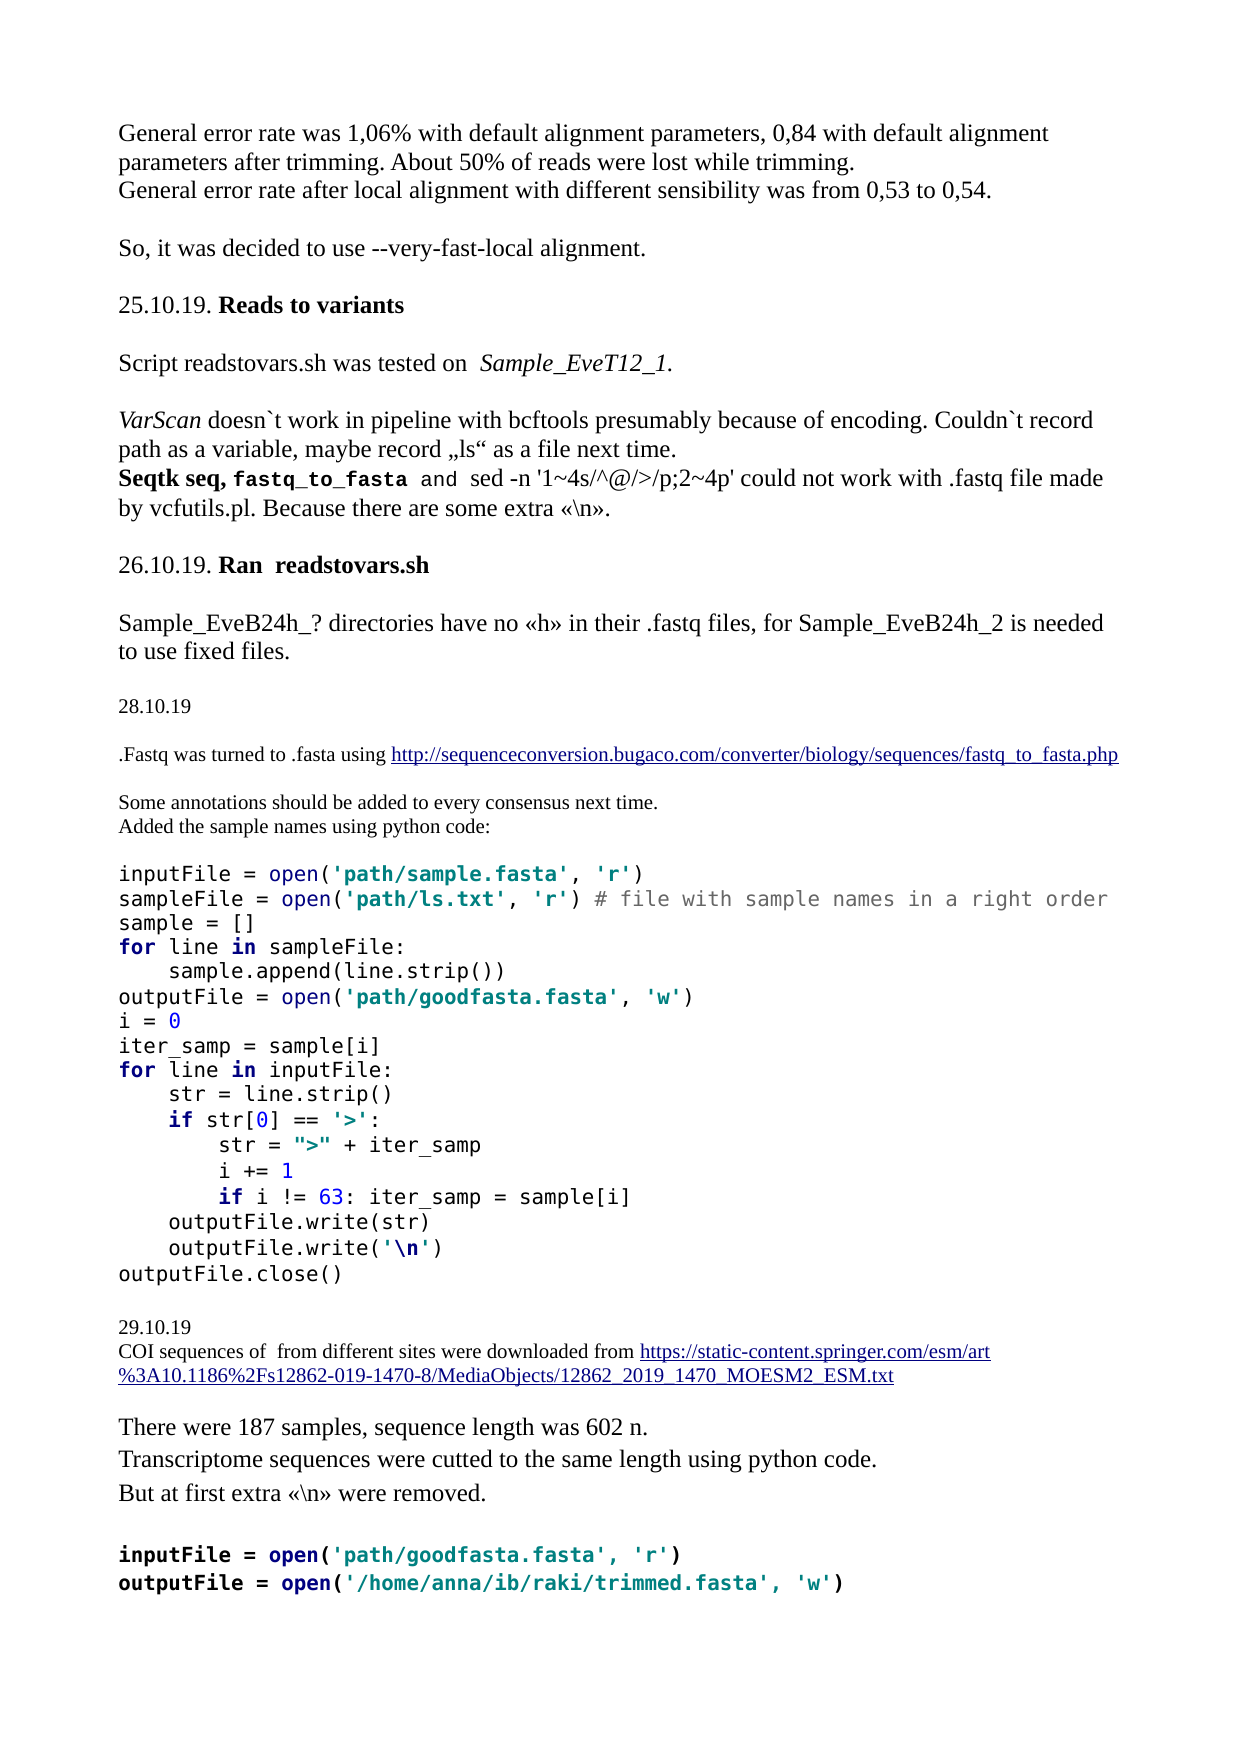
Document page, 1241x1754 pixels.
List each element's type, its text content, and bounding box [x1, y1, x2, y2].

text There were 187 samples, sequence length was 602 n. Transcriptome sequences were cutted to the same length using python code. But at first extra «\n» were removed. inputFile = open('path/goodfasta.fasta', 'r') outputFile = open('/home/anna/ib/raki/trimmed.fasta', 'w') [118, 1412, 1122, 1628]
text Seqtk seq, fastq_to_fasta and sed -n '1~4s/^@/>/p;2~4p' could not work with .fastq file made by vcfutils.pl. Because there are some extra «\n». [118, 463, 1122, 521]
text 28.10.19 [118, 694, 1122, 718]
text Sample_EveB24h_? directories have no «h» in their .fastq files, for Sample_EveB24h_2 is needed to use fixed files. [118, 608, 1122, 665]
text sample = [] [118, 911, 1122, 935]
text Script readstovars.sh was tested on Sample_EveT12_1. [118, 348, 1122, 377]
text Added the sample names using python code: [118, 814, 1122, 838]
text outputFile.close() [118, 1262, 1122, 1286]
text for line in inputFile: [118, 1058, 1122, 1082]
text iter_samp = sample[i] [118, 1034, 1122, 1058]
text 26.10.19. Ran readstovars.sh [118, 550, 1122, 579]
text if str[0] == '>': [118, 1108, 1122, 1133]
text outputFile.write('\n') [118, 1236, 1122, 1262]
text i = 0 [118, 1009, 1122, 1034]
text str = ">" + iter_samp [118, 1133, 1122, 1159]
text Some annotations should be added to every consensus next time. [118, 790, 1122, 814]
text i += 1 [118, 1159, 1122, 1185]
text sampleFile = open('path/ls.txt', 'r') # file with sample names in a right order [118, 887, 1122, 911]
text So, it was decided to use --very-fast-local alignment. [118, 233, 1122, 262]
text inputFile = open('path/sample.fasta', 'r') [118, 862, 1122, 887]
text General error rate after local alignment with different sensibility was from 0,53 to 0,54. [118, 176, 1122, 204]
text COI sequences of from different sites were downloaded from https://static-content.springer.com/esm/art%3A10.1186%2Fs12862-019-1470-8/MediaObjects/12862_2019_1470_MOESM2_ESM.txt [118, 1339, 1122, 1387]
text 29.10.19 [118, 1315, 1122, 1339]
text 25.10.19. Reads to variants [118, 291, 1122, 319]
text General error rate was 1,06% with default alignment parameters, 0,84 with default alignment parameters after trimming. About 50% of reads were lost while trimming. [118, 118, 1122, 176]
text str = line.strip() [118, 1082, 1122, 1108]
text outputFile = open('path/goodfasta.fasta', 'w') [118, 985, 1122, 1009]
text sample.append(line.strip()) [118, 959, 1122, 985]
text for line in sampleFile: [118, 935, 1122, 959]
text outputFile.write(str) [118, 1210, 1122, 1236]
text if i != 63: iter_samp = sample[i] [118, 1185, 1122, 1210]
text VarScan doesn`t work in pipeline with bcftools presumably because of encoding. Couldn`t record path as a variable, maybe record „ls“ as a file next time. [118, 406, 1122, 463]
text .Fastq was turned to .fasta using http://sequenceconversion.bugaco.com/converter/biology/sequences/fastq_to_fasta.php [118, 742, 1122, 766]
